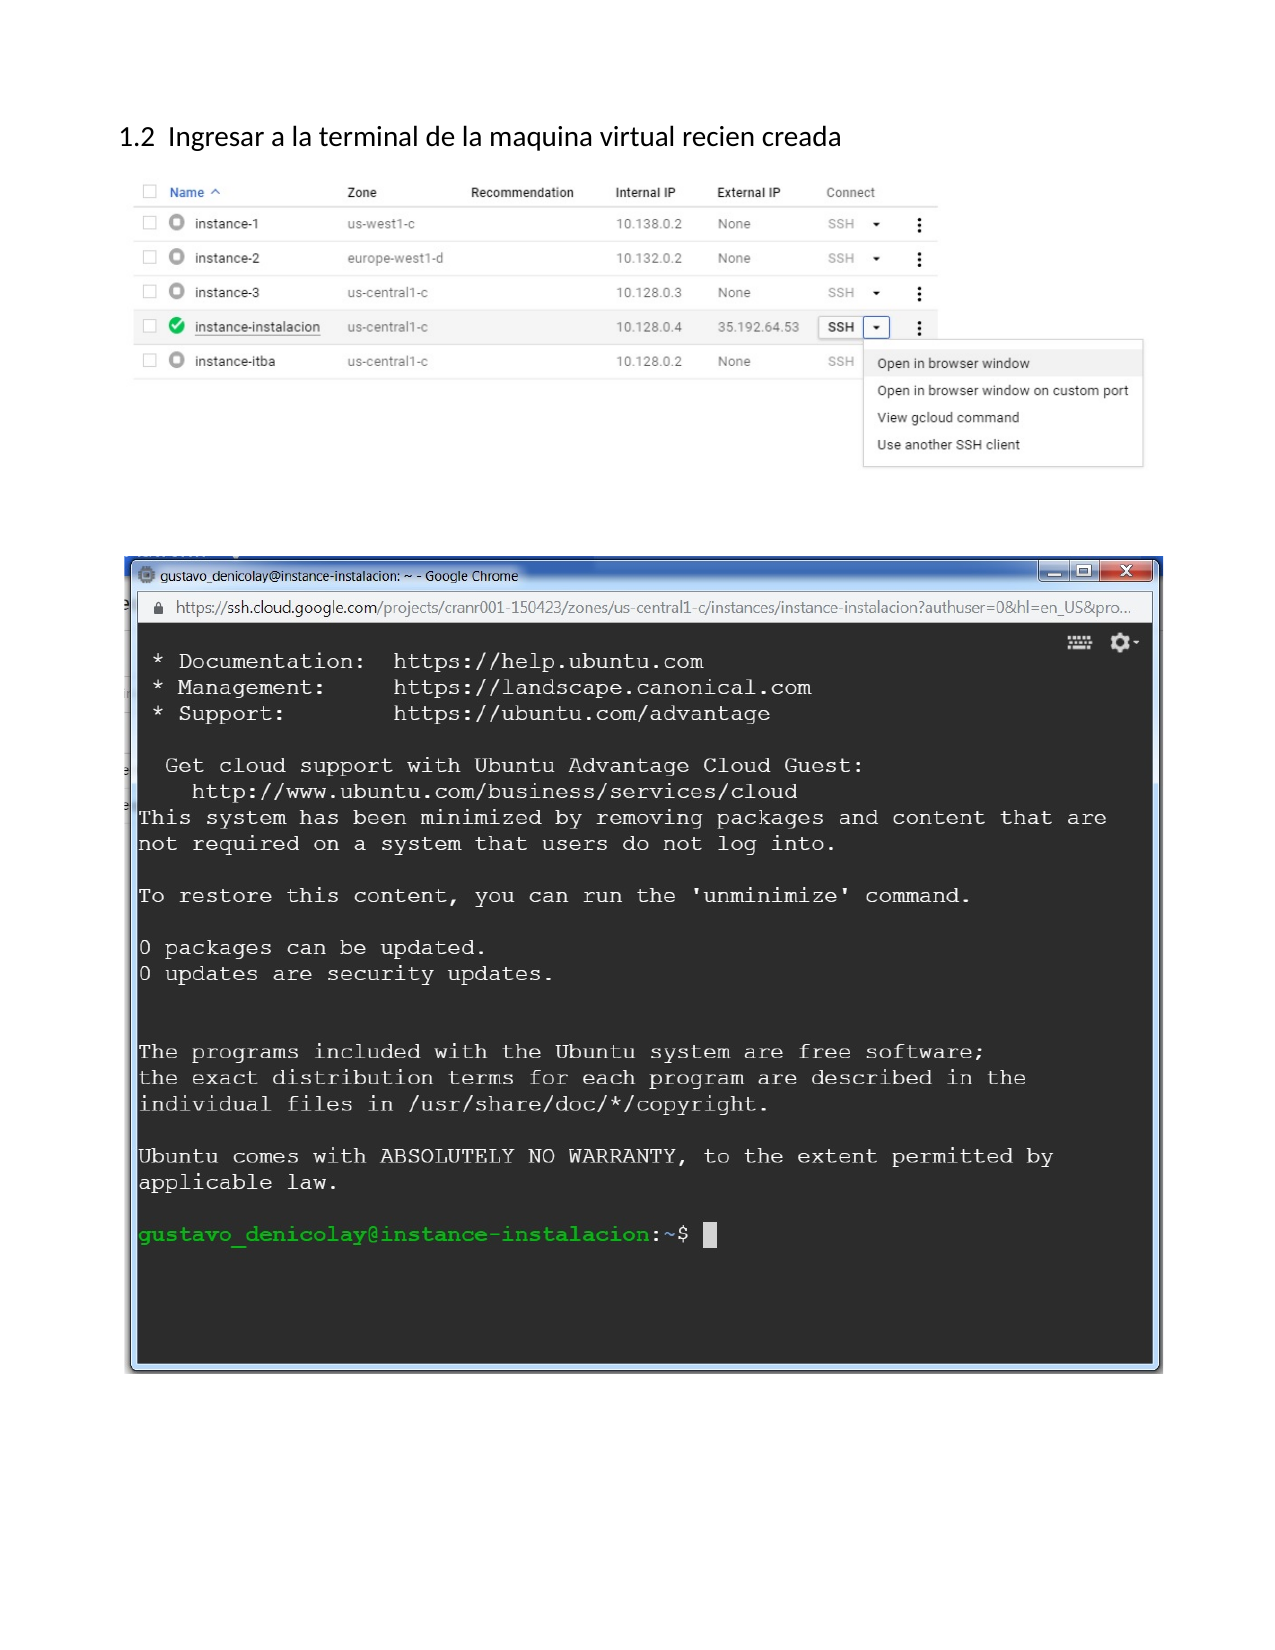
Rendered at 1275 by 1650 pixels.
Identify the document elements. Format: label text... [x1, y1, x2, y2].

picture [124, 556, 1164, 1374]
picture [118, 170, 1157, 489]
text 1.2 Ingresar a la terminal de la maquina virtual recien creada [118, 118, 1157, 154]
